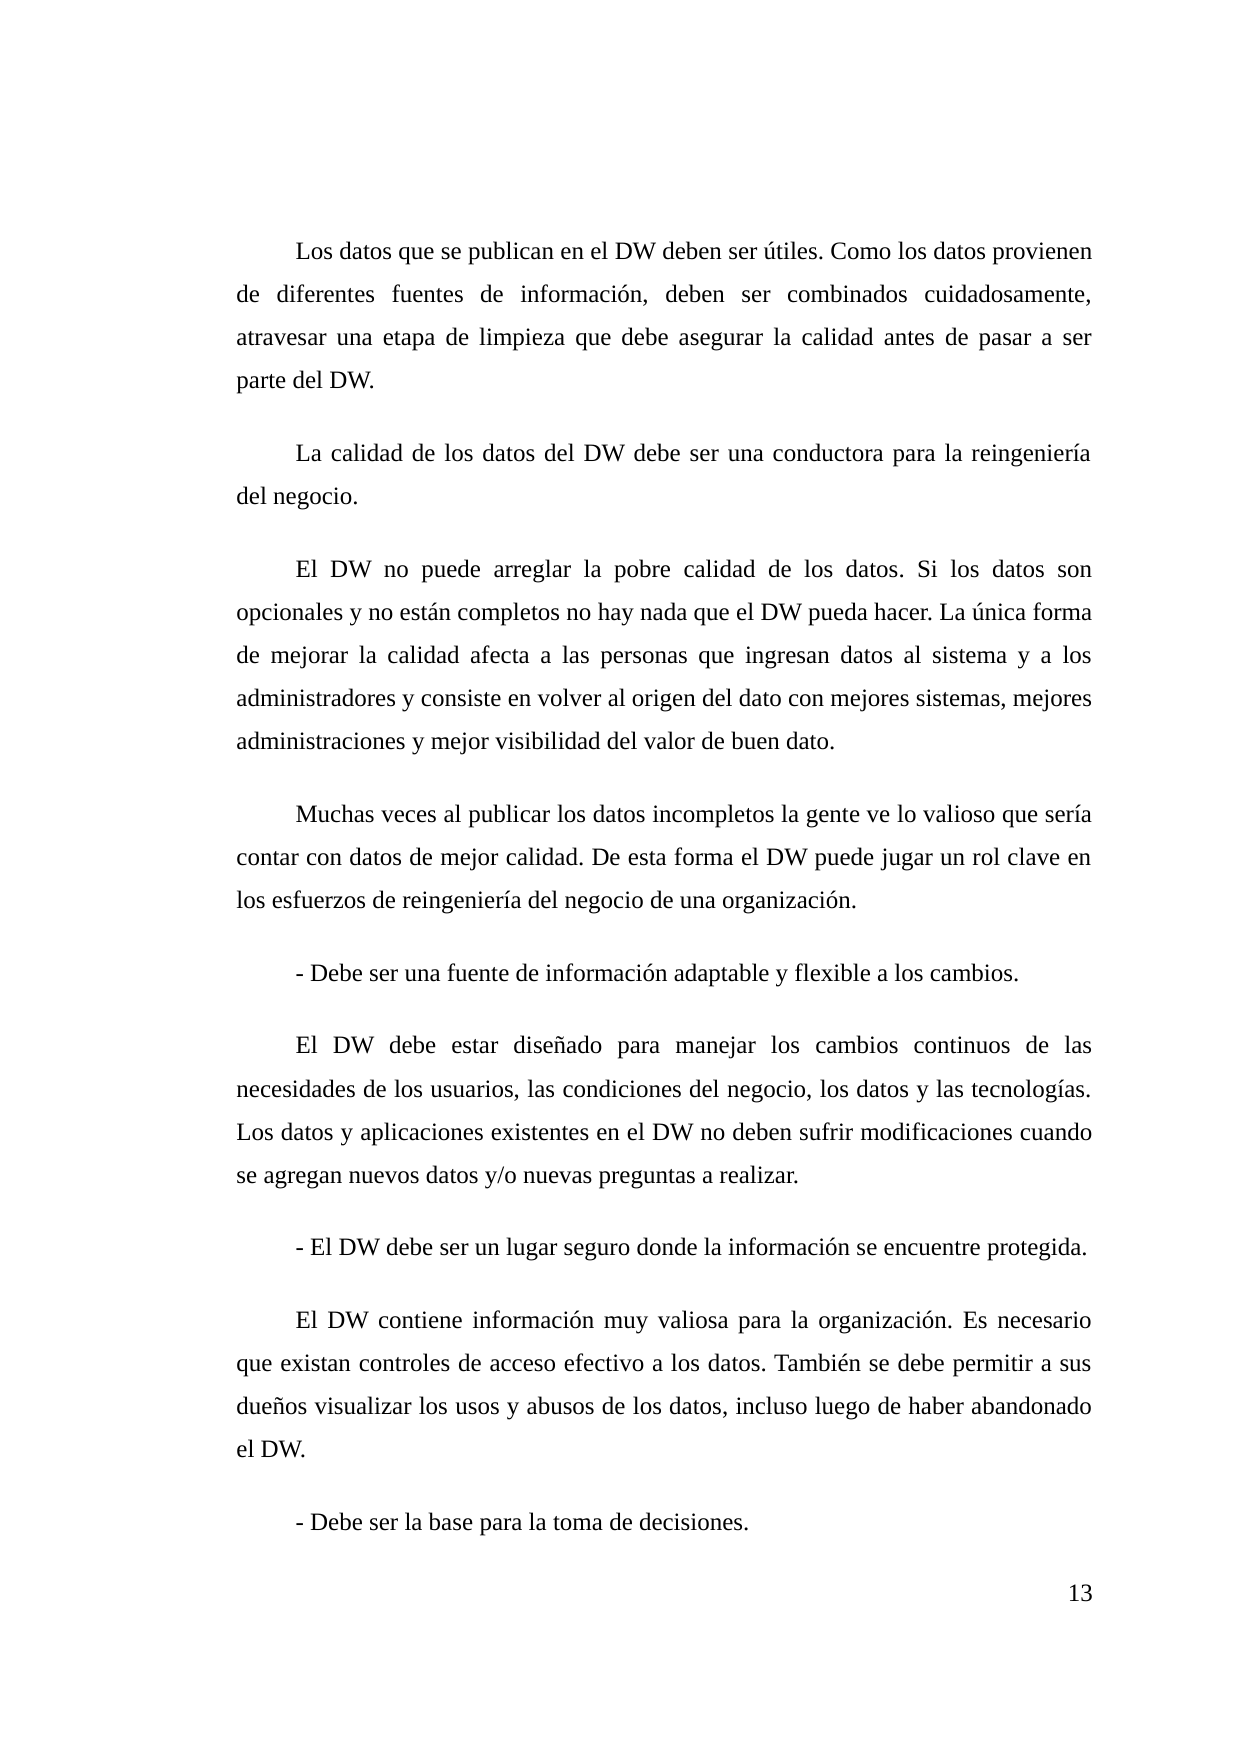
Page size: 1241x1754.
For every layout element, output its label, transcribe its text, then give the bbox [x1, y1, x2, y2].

text - El DW debe ser un lugar seguro donde la información se encuentre protegida. [236, 1232, 1093, 1261]
text - Debe ser la base para la toma de decisiones. [236, 1507, 1093, 1536]
text - Debe ser una fuente de información adaptable y flexible a los cambios. [236, 958, 1093, 987]
text Los datos que se publican en el DW deben ser útiles. Como los datos provienen de diferentes fuentes de información, deben ser combinados cuidadosamente, atravesar una etapa de limpieza que debe asegurar la calidad antes de pasar a ser parte del DW. [236, 236, 1093, 394]
text El DW contiene información muy valiosa para la organización. Es necesario que existan controles de acceso efectivo a los datos. También se debe permitir a sus dueños visualizar los usos y abusos de los datos, incluso luego de haber abandonado el DW. [236, 1305, 1093, 1463]
text El DW debe estar diseñado para manejar los cambios continuos de las necesidades de los usuarios, las condiciones del negocio, los datos y las tecnologías. Los datos y aplicaciones existentes en el DW no deben sufrir modificaciones cuando se agregan nuevos datos y/o nuevas preguntas a realizar. [236, 1031, 1093, 1189]
text Muchas veces al publicar los datos incompletos la gente ve lo valioso que sería contar con datos de mejor calidad. De esta forma el DW puede jugar un rol clave en los esfuerzos de reingeniería del negocio de una organización. [236, 799, 1093, 914]
text El DW no puede arreglar la pobre calidad de los datos. Si los datos son opcionales y no están completos no hay nada que el DW pueda hacer. La única forma de mejorar la calidad afecta a las personas que ingresan datos al sistema y a los administradores y consiste en volver al origen del dato con mejores sistemas, mejores administraciones y mejor visibilidad del valor de buen dato. [236, 554, 1093, 755]
text La calidad de los datos del DW debe ser una conductora para la reingeniería del negocio. [236, 438, 1093, 510]
